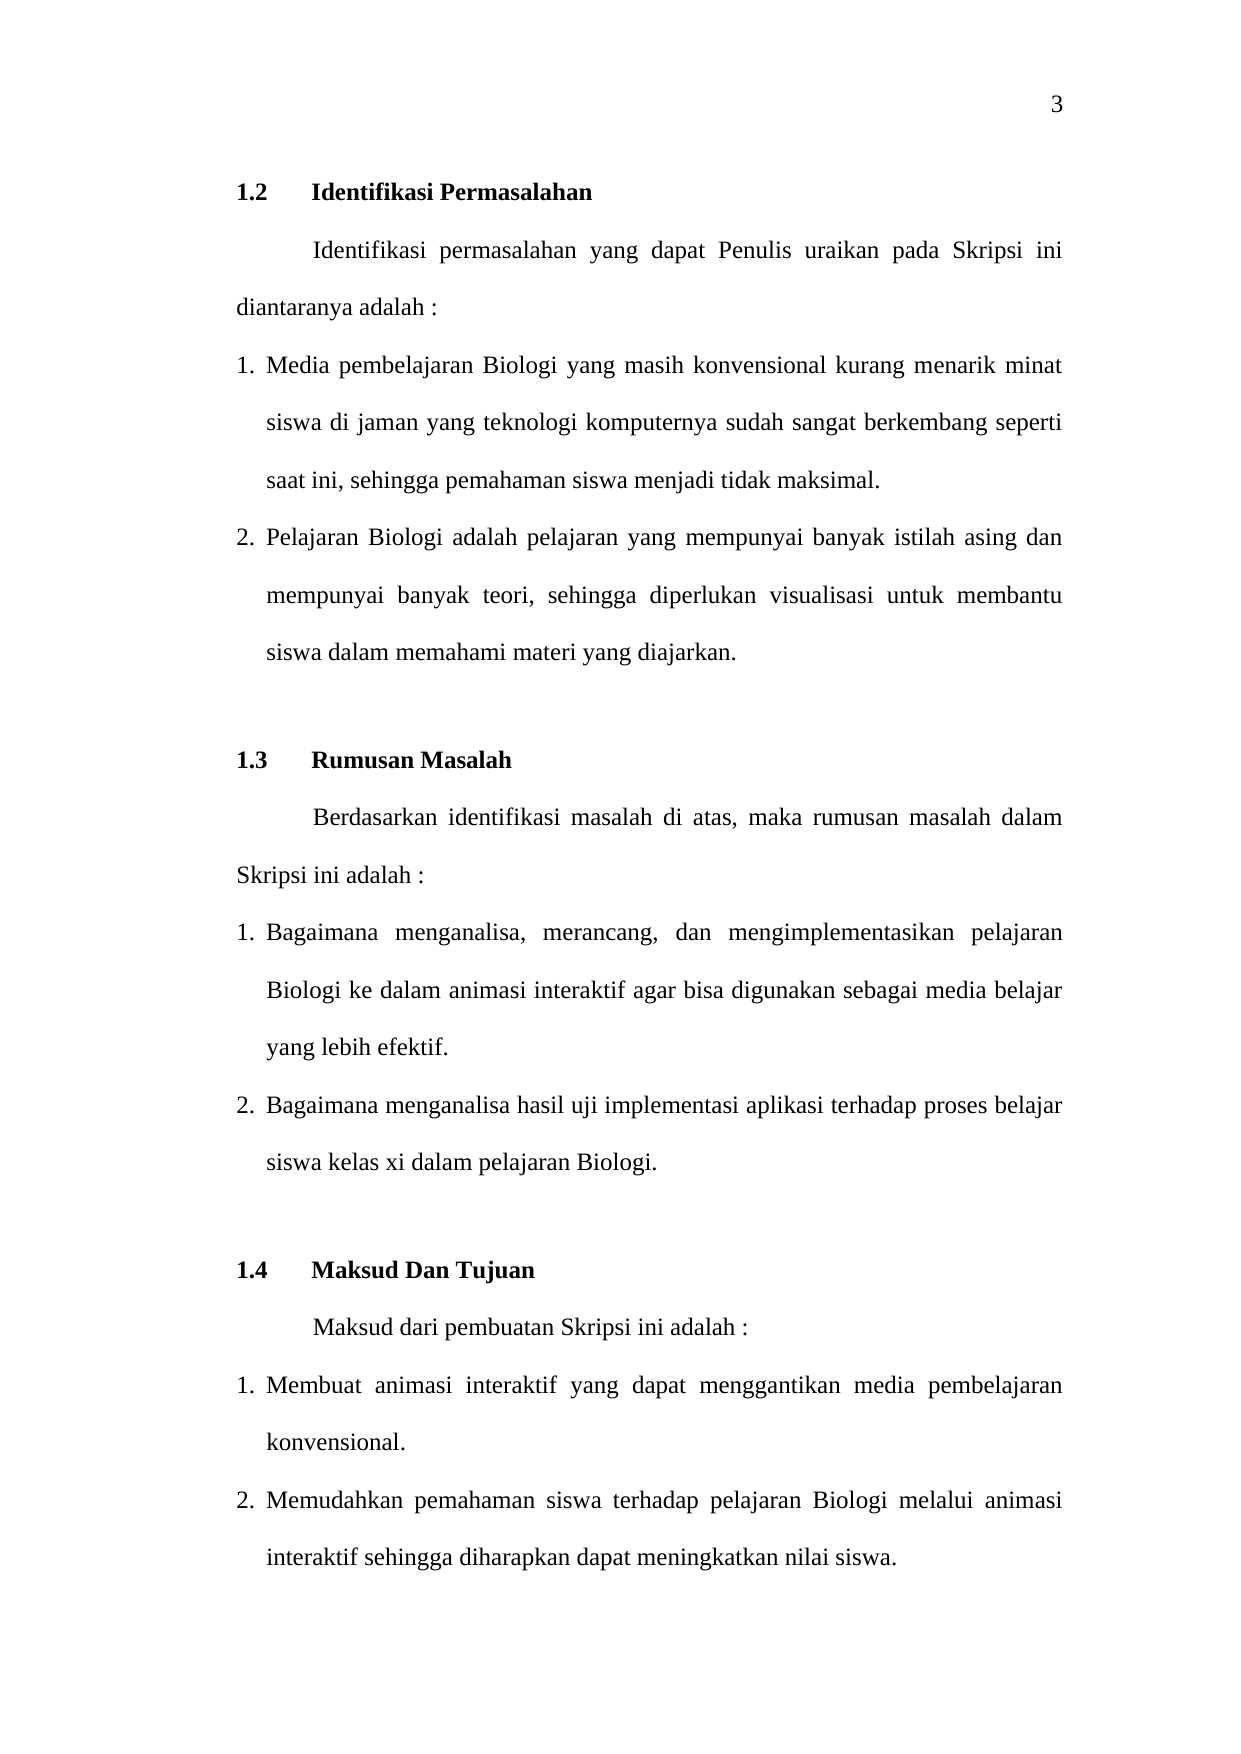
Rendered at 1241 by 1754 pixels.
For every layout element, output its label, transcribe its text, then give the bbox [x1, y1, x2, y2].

text Identifikasi permasalahan yang dapat Penulis uraikan pada Skripsi ini diantaranya adalah : [236, 235, 1063, 321]
list Media pembelajaran Biologi yang masih konvensional kurang menarik minat siswa di jaman yang teknologi komputernya sudah sangat berkembang seperti saat ini, sehingga pemahaman siswa menjadi tidak maksimal. [236, 350, 1063, 493]
subtitle Identifikasi Permasalahan [236, 177, 1063, 206]
list Membuat animasi interaktif yang dapat menggantikan media pembelajaran konvensional. [236, 1370, 1063, 1456]
list Bagaimana menganalisa, merancang, dan mengimplementasikan pelajaran Biologi ke dalam animasi interaktif agar bisa digunakan sebagai media belajar yang lebih efektif. [236, 917, 1063, 1061]
subtitle Rumusan Masalah [236, 745, 1063, 773]
list Bagaimana menganalisa hasil uji implementasi aplikasi terhadap proses belajar siswa kelas xi dalam pelajaran Biologi. [236, 1090, 1063, 1176]
text Maksud dari pembuatan Skripsi ini adalah : [236, 1312, 1063, 1341]
list Pelajaran Biologi adalah pelajaran yang mempunyai banyak istilah asing dan mempunyai banyak teori, sehingga diperlukan visualisasi untuk membantu siswa dalam memahami materi yang diajarkan. [236, 522, 1063, 666]
subtitle Maksud Dan Tujuan [236, 1255, 1063, 1283]
list Memudahkan pemahaman siswa terhadap pelajaran Biologi melalui animasi interaktif sehingga diharapkan dapat meningkatkan nilai siswa. [236, 1485, 1063, 1571]
text Berdasarkan identifikasi masalah di atas, maka rumusan masalah dalam Skripsi ini adalah : [236, 802, 1063, 888]
